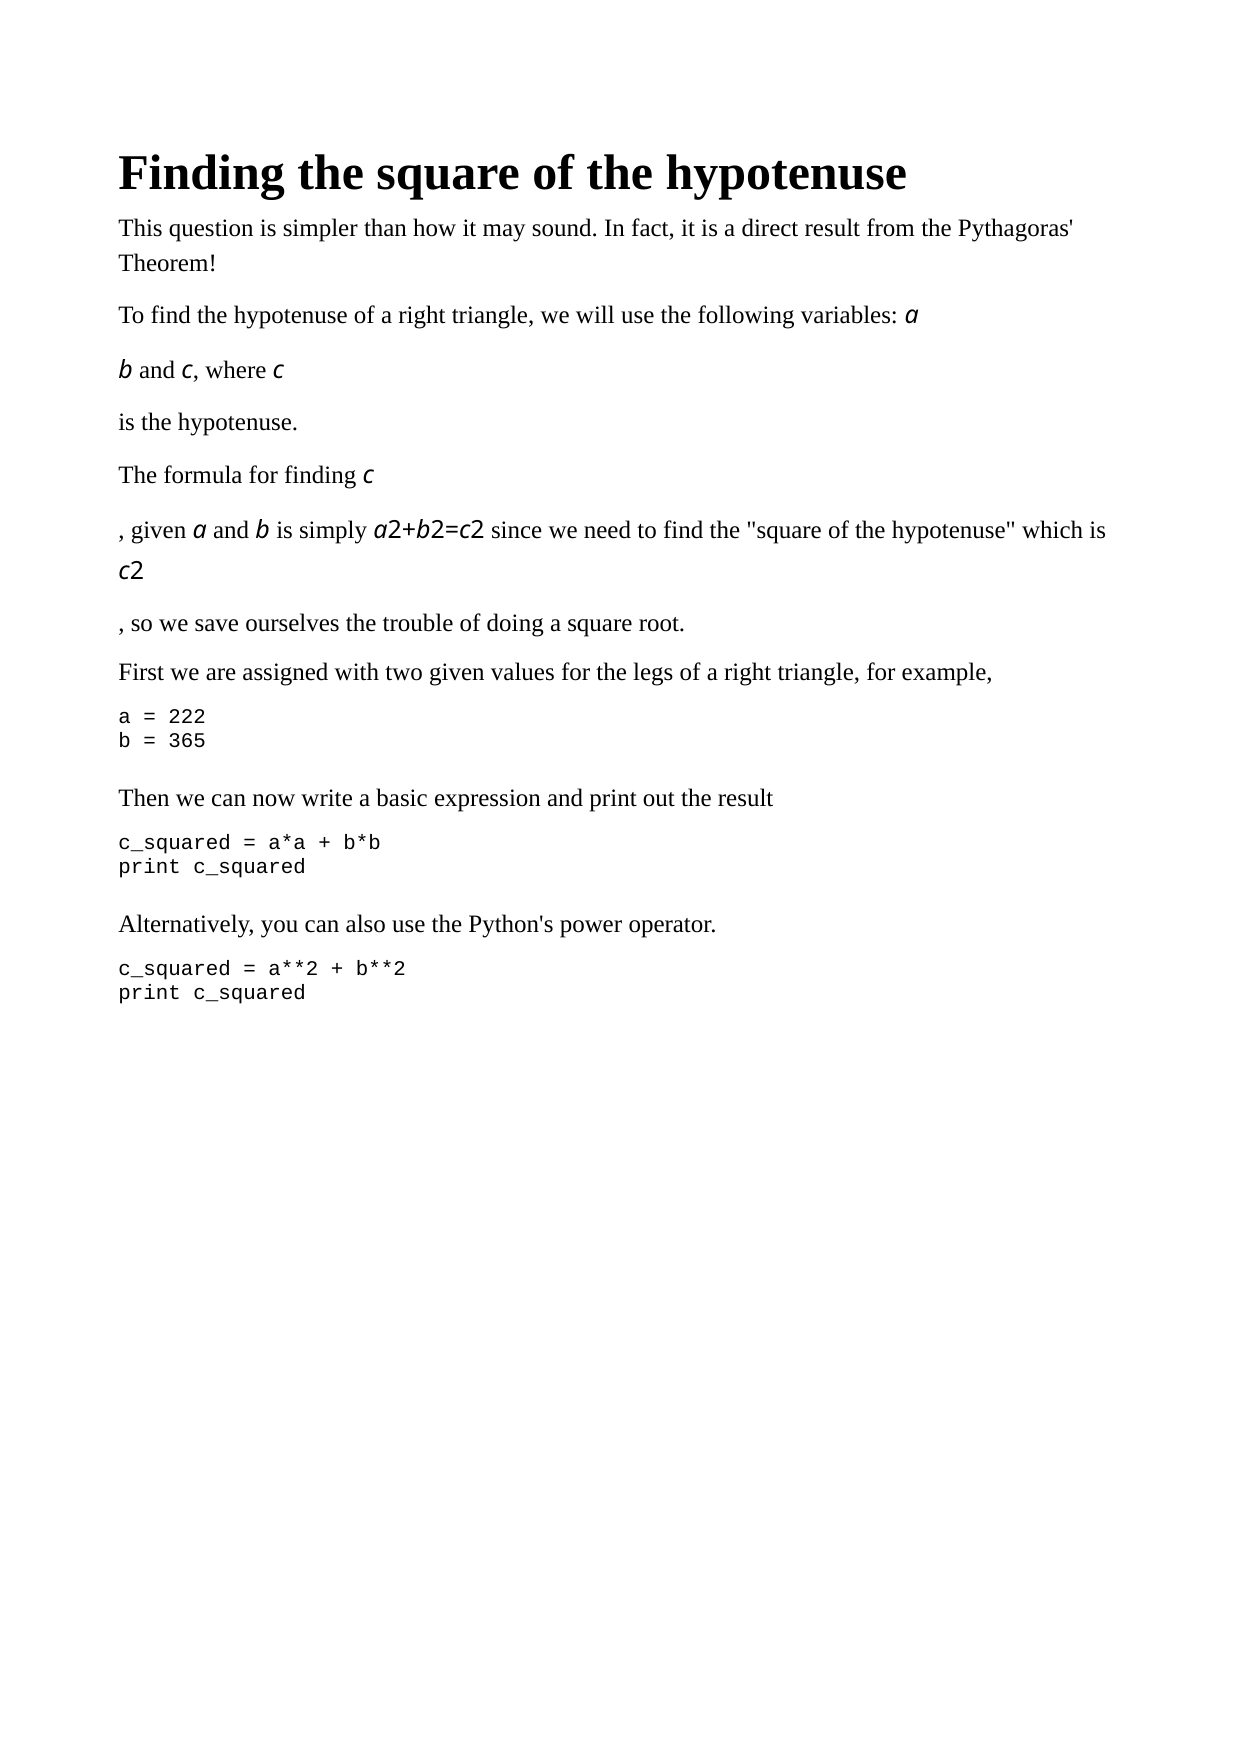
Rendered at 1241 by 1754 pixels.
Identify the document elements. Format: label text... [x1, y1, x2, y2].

text To find the hypotenuse of a right triangle, we will use the following variables: a [118, 297, 1122, 331]
text Alternatively, you can also use the Python's power operator. [118, 909, 1122, 938]
text Then we can now write a basic expression and print out the result [118, 783, 1122, 812]
text The formula for finding c [118, 457, 1122, 491]
text c_squared = a**2 + b**2 [118, 958, 1122, 982]
text , given a and b is simply a2+b2=c2 since we need to find the "square of the hypotenuse" which is c2 [118, 512, 1122, 587]
text b = 365 [118, 730, 1122, 754]
text print c_squared [118, 856, 1122, 879]
text print c_squared [118, 982, 1122, 1005]
text is the hypotenuse. [118, 407, 1122, 436]
text b and c, where c [118, 352, 1122, 386]
text , so we save ourselves the trouble of doing a square root. [118, 608, 1122, 637]
text First we are assigned with two given values for the legs of a right triangle, for example, [118, 657, 1122, 686]
text This question is simpler than how it may sound. In fact, it is a direct result from the Pythagoras' Theorem! [118, 213, 1122, 276]
text c_squared = a*a + b*b [118, 832, 1122, 856]
text a = 222 [118, 706, 1122, 730]
subtitle Finding the square of the hypotenuse [118, 143, 1122, 201]
